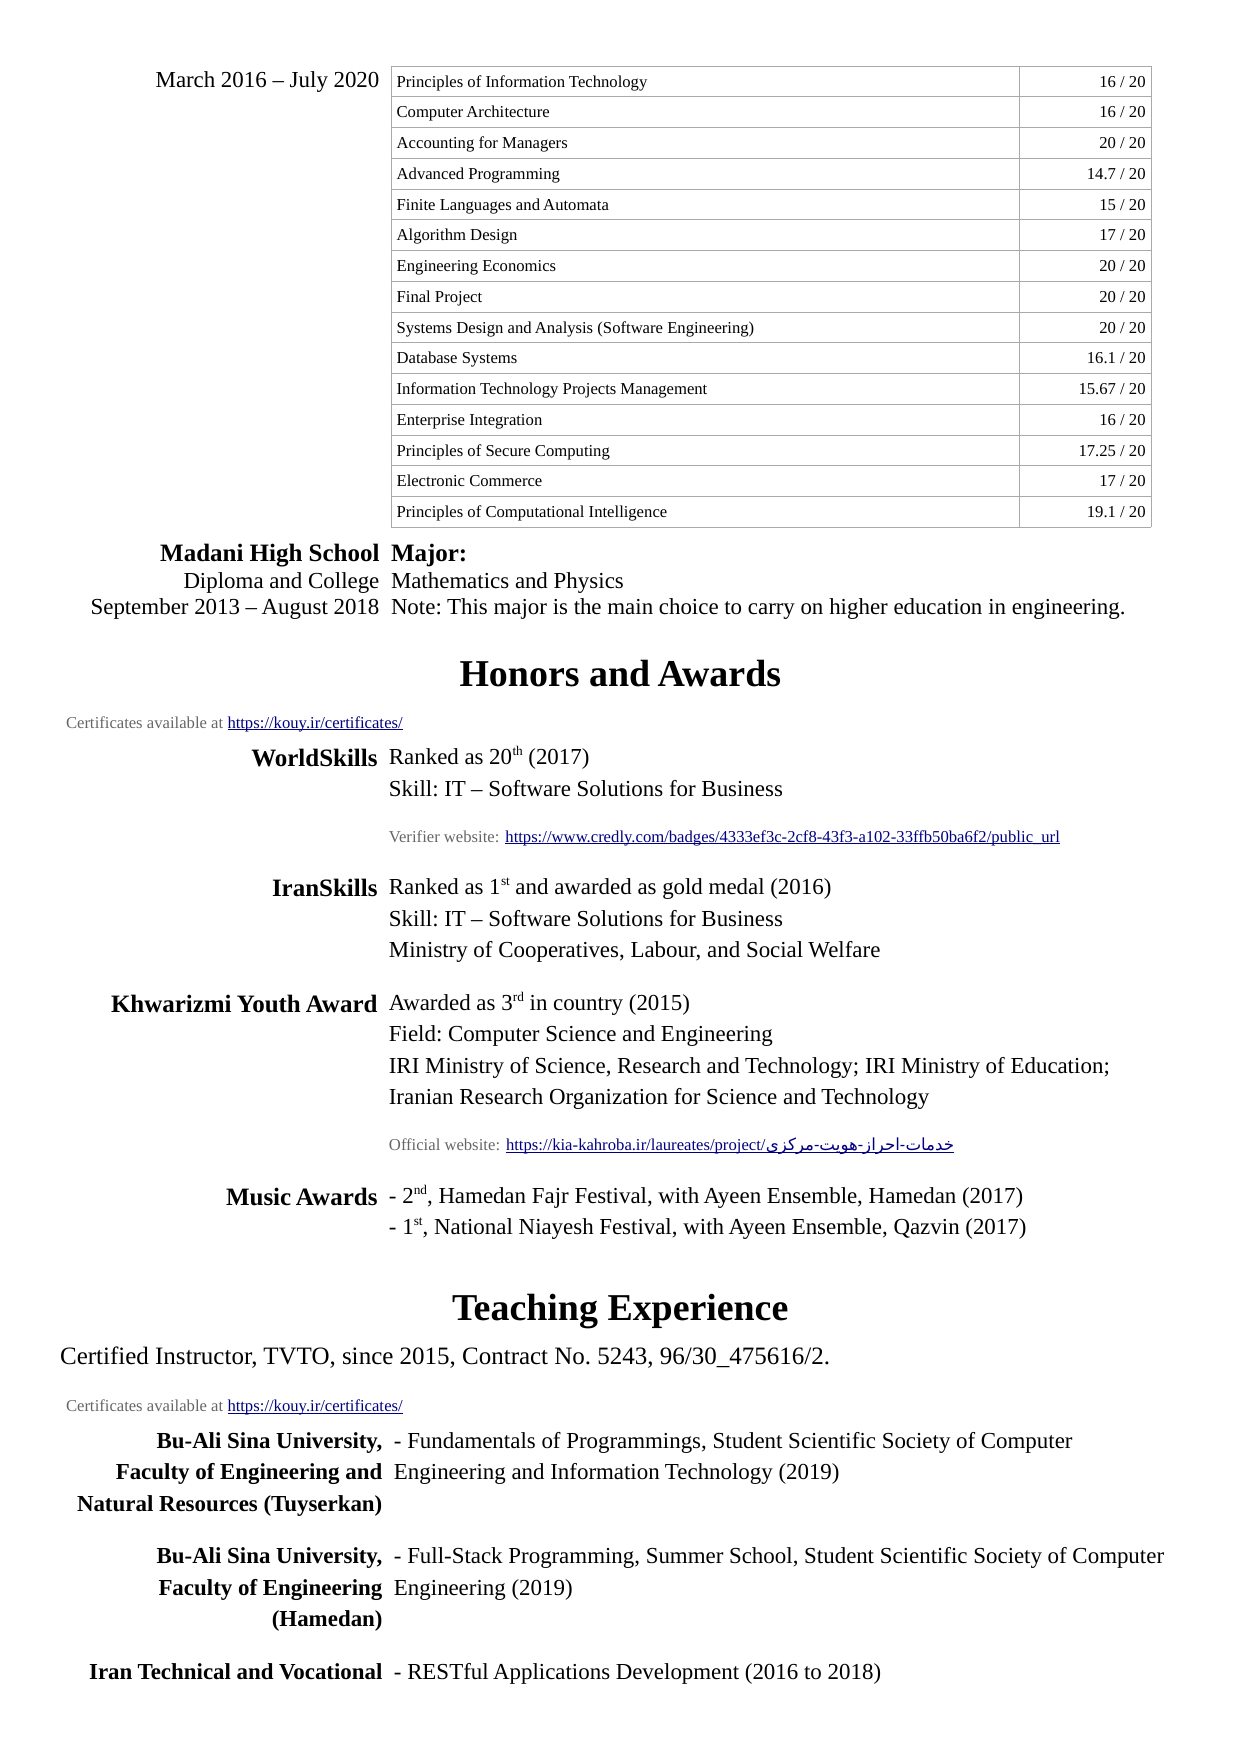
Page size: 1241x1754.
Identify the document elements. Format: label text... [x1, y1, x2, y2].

table_cell 20 / 20 [1020, 313, 1151, 342]
table_cell - Fundamentals of Programmings, Student Scientific Society of Computer Engineering and Information Technology (2019) [388, 1421, 1180, 1536]
table_cell 14.7 / 20 [1020, 159, 1151, 189]
table_header Certificates available at https://kouy.ir/certificates/ [60, 1390, 1180, 1421]
table_cell 16.1 / 20 [1020, 343, 1151, 373]
table_cell Engineering Economics [392, 251, 1019, 281]
table_cell 19.1 / 20 [1020, 497, 1151, 527]
table_cell 20 / 20 [1020, 251, 1151, 281]
table_cell 16 / 20 [1020, 97, 1151, 127]
table_cell Final Project [392, 282, 1019, 312]
table_cell Computer Architecture [392, 97, 1019, 127]
table_cell Awarded as 3rd in country (2015) Field: Computer Science and Engineering IRI Ministry of Science, Research and Technology; IRI Ministry of Education; Iranian Research Organization for Science and Technology Official website: https://kia-kahroba.ir/laureates/project/خدمات-احراز-هویت-مرکزی [383, 983, 1180, 1176]
table_cell Accounting for Managers [392, 128, 1019, 158]
table_cell Principles of Information Technology [392, 67, 1019, 96]
table_cell Enterprise Integration [392, 405, 1019, 434]
table_cell Principles of Secure Computing [392, 436, 1019, 465]
table_header Certificates available at https://kouy.ir/certificates/ [60, 707, 1180, 737]
table_cell [385, 60, 1180, 533]
table_cell Principles of Computational Intelligence [392, 497, 1019, 527]
subtitle Teaching Experience [60, 1285, 1180, 1329]
table_cell - Full-Stack Programming, Summer School, Student Scientific Society of Computer Engineering (2019) [388, 1536, 1180, 1652]
table_cell Bu-Ali Sina University, Faculty of Engineering and Natural Resources (Tuyserkan) [60, 1421, 388, 1536]
table_cell 20 / 20 [1020, 128, 1151, 158]
table_cell Khwarizmi Youth Award [60, 983, 383, 1176]
table_cell Systems Design and Analysis (Software Engineering) [392, 313, 1019, 342]
table_cell Iran Technical and Vocational [60, 1652, 388, 1690]
table_cell 15 / 20 [1020, 190, 1151, 219]
table_cell Information Technology Projects Management [392, 374, 1019, 404]
table_cell Madani High School Diploma and College September 2013 – August 2018 [60, 533, 385, 626]
table_cell 17.25 / 20 [1020, 436, 1151, 465]
table_cell Algorithm Design [392, 220, 1019, 250]
table_cell Database Systems [392, 343, 1019, 373]
table_cell Advanced Programming [392, 159, 1019, 189]
table_cell WorldSkills [60, 737, 383, 867]
table_cell Ranked as 1st and awarded as gold medal (2016) Skill: IT – Software Solutions for Business Ministry of Cooperatives, Labour, and Social Welfare [383, 868, 1180, 983]
table_cell Ranked as 20th (2017) Skill: IT – Software Solutions for Business Verifier website: https://www.credly.com/badges/4333ef3c-2cf8-43f3-a102-33ffb50ba6f2/public_url [383, 737, 1180, 867]
table_cell - 2nd, Hamedan Fajr Festival, with Ayeen Ensemble, Hamedan (2017) - 1st, National Niayesh Festival, with Ayeen Ensemble, Qazvin (2017) [383, 1176, 1180, 1260]
table_cell - RESTful Applications Development (2016 to 2018) [388, 1652, 1180, 1690]
table_cell 17 / 20 [1020, 466, 1151, 496]
subtitle Honors and Awards [60, 651, 1180, 694]
table_cell March 2016 – July 2020 [60, 60, 385, 533]
table_cell 15.67 / 20 [1020, 374, 1151, 404]
table_cell Major: Mathematics and Physics Note: This major is the main choice to carry on higher education in engineering. [385, 533, 1180, 626]
table_cell 16 / 20 [1020, 67, 1151, 96]
table_cell IranSkills [60, 868, 383, 983]
table_cell Electronic Commerce [392, 466, 1019, 496]
table_cell Bu-Ali Sina University, Faculty of Engineering (Hamedan) [60, 1536, 388, 1652]
table_cell Finite Languages and Automata [392, 190, 1019, 219]
table_cell Music Awards [60, 1176, 383, 1260]
table_cell 17 / 20 [1020, 220, 1151, 250]
table_cell 20 / 20 [1020, 282, 1151, 312]
text Certified Instructor, TVTO, since 2015, Contract No. 5243, 96/30_475616/2. [60, 1341, 1180, 1370]
table_cell 16 / 20 [1020, 405, 1151, 434]
